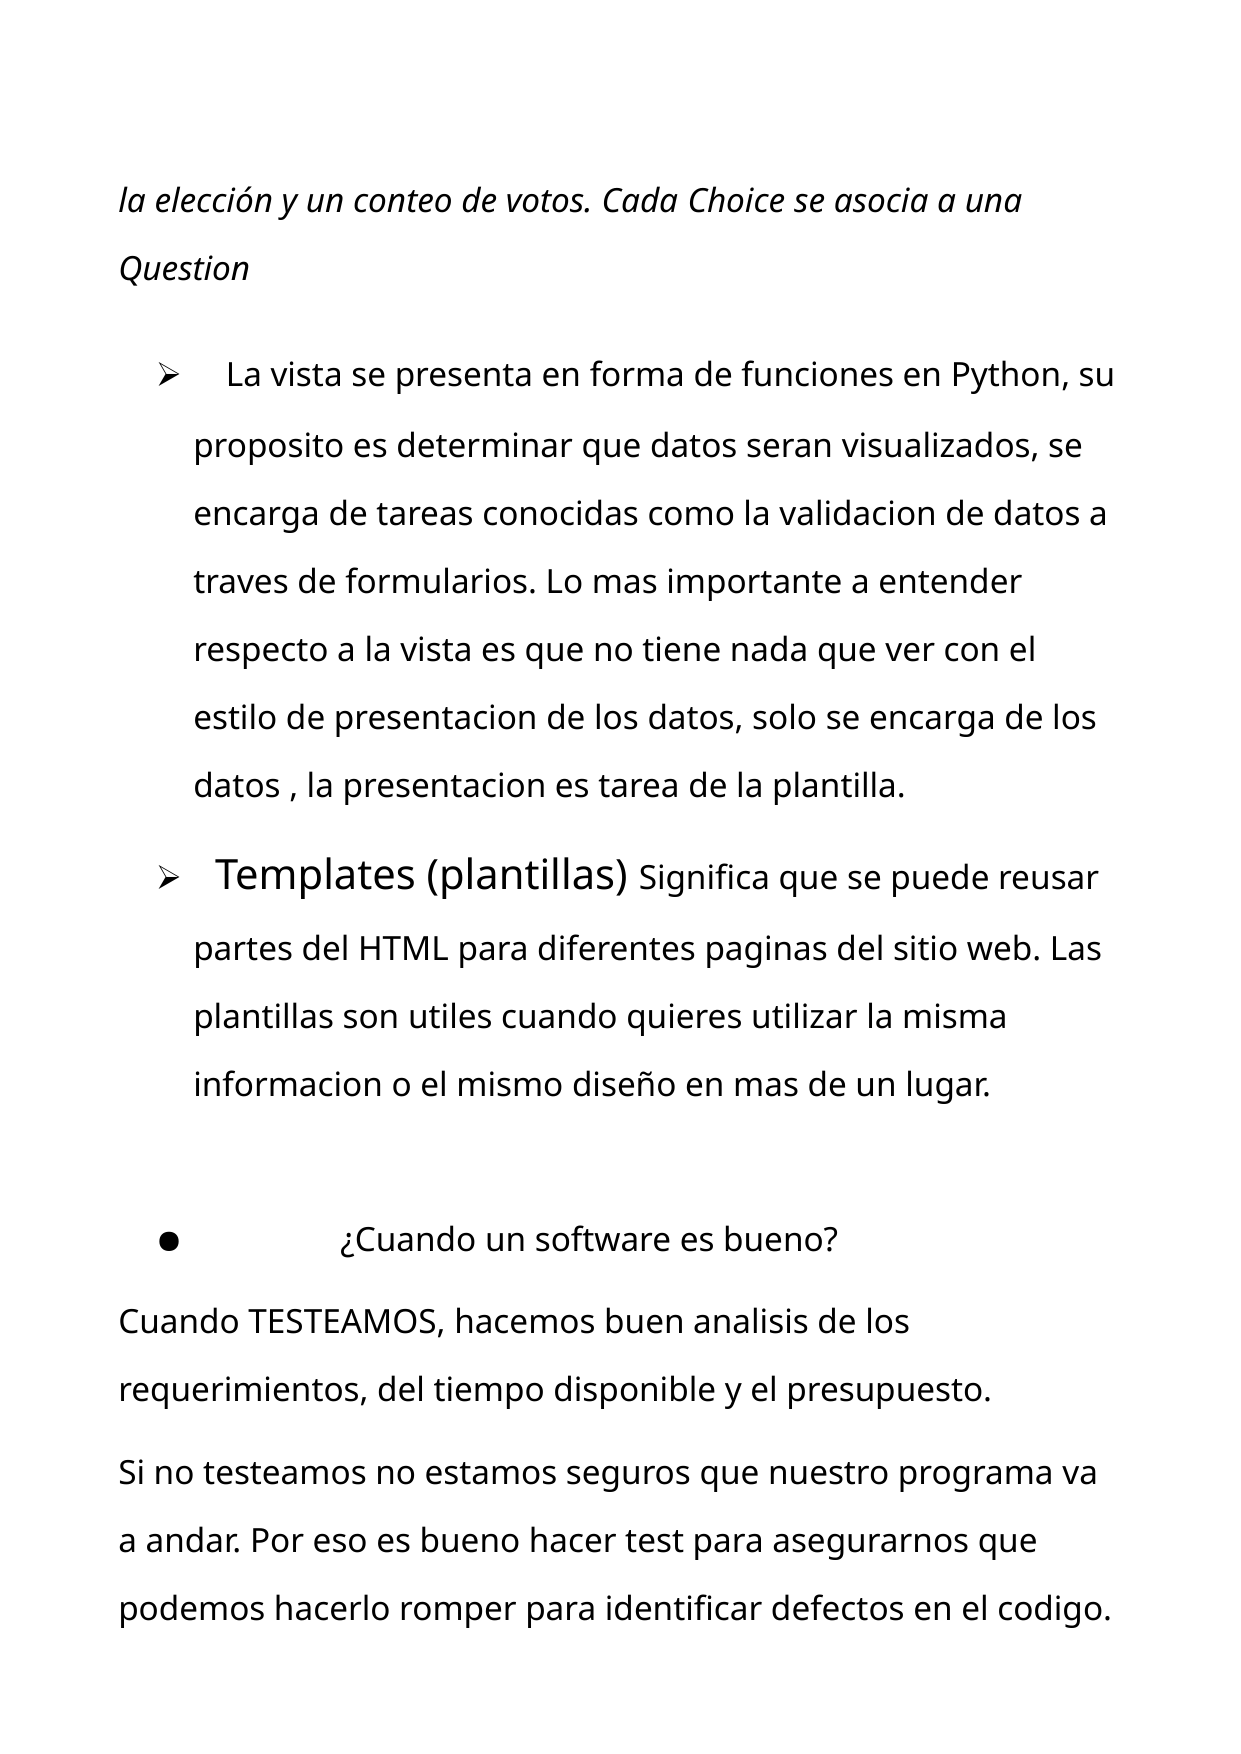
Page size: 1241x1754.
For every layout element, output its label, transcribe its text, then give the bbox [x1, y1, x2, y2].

text Cuando TESTEAMOS, hacemos buen analisis de los requerimientos, del tiempo disponible y el presupuesto. [118, 1298, 1122, 1412]
list ¿Cuando un software es bueno? [156, 1215, 1122, 1261]
list Templates (plantillas) Significa que se puede reusar partes del HTML para diferentes paginas del sitio web. Las plantillas son utiles cuando quieres utilizar la misma informacion o el mismo diseño en mas de un lugar. [156, 845, 1122, 1106]
text la elección y un conteo de votos. Cada Choice se asocia a una Question [118, 176, 1122, 290]
text Si no testeamos no estamos seguros que nuestro programa va a andar. Por eso es bueno hacer test para asegurarnos que podemos hacerlo romper para identificar defectos en el codigo. [118, 1449, 1122, 1631]
list La vista se presenta en forma de funciones en Python, su proposito es determinar que datos seran visualizados, se encarga de tareas conocidas como la validacion de datos a traves de formularios. Lo mas importante a entender respecto a la vista es que no tiene nada que ver con el estilo de presentacion de los datos, solo se encarga de los datos , la presentacion es tarea de la plantilla. [156, 342, 1122, 808]
